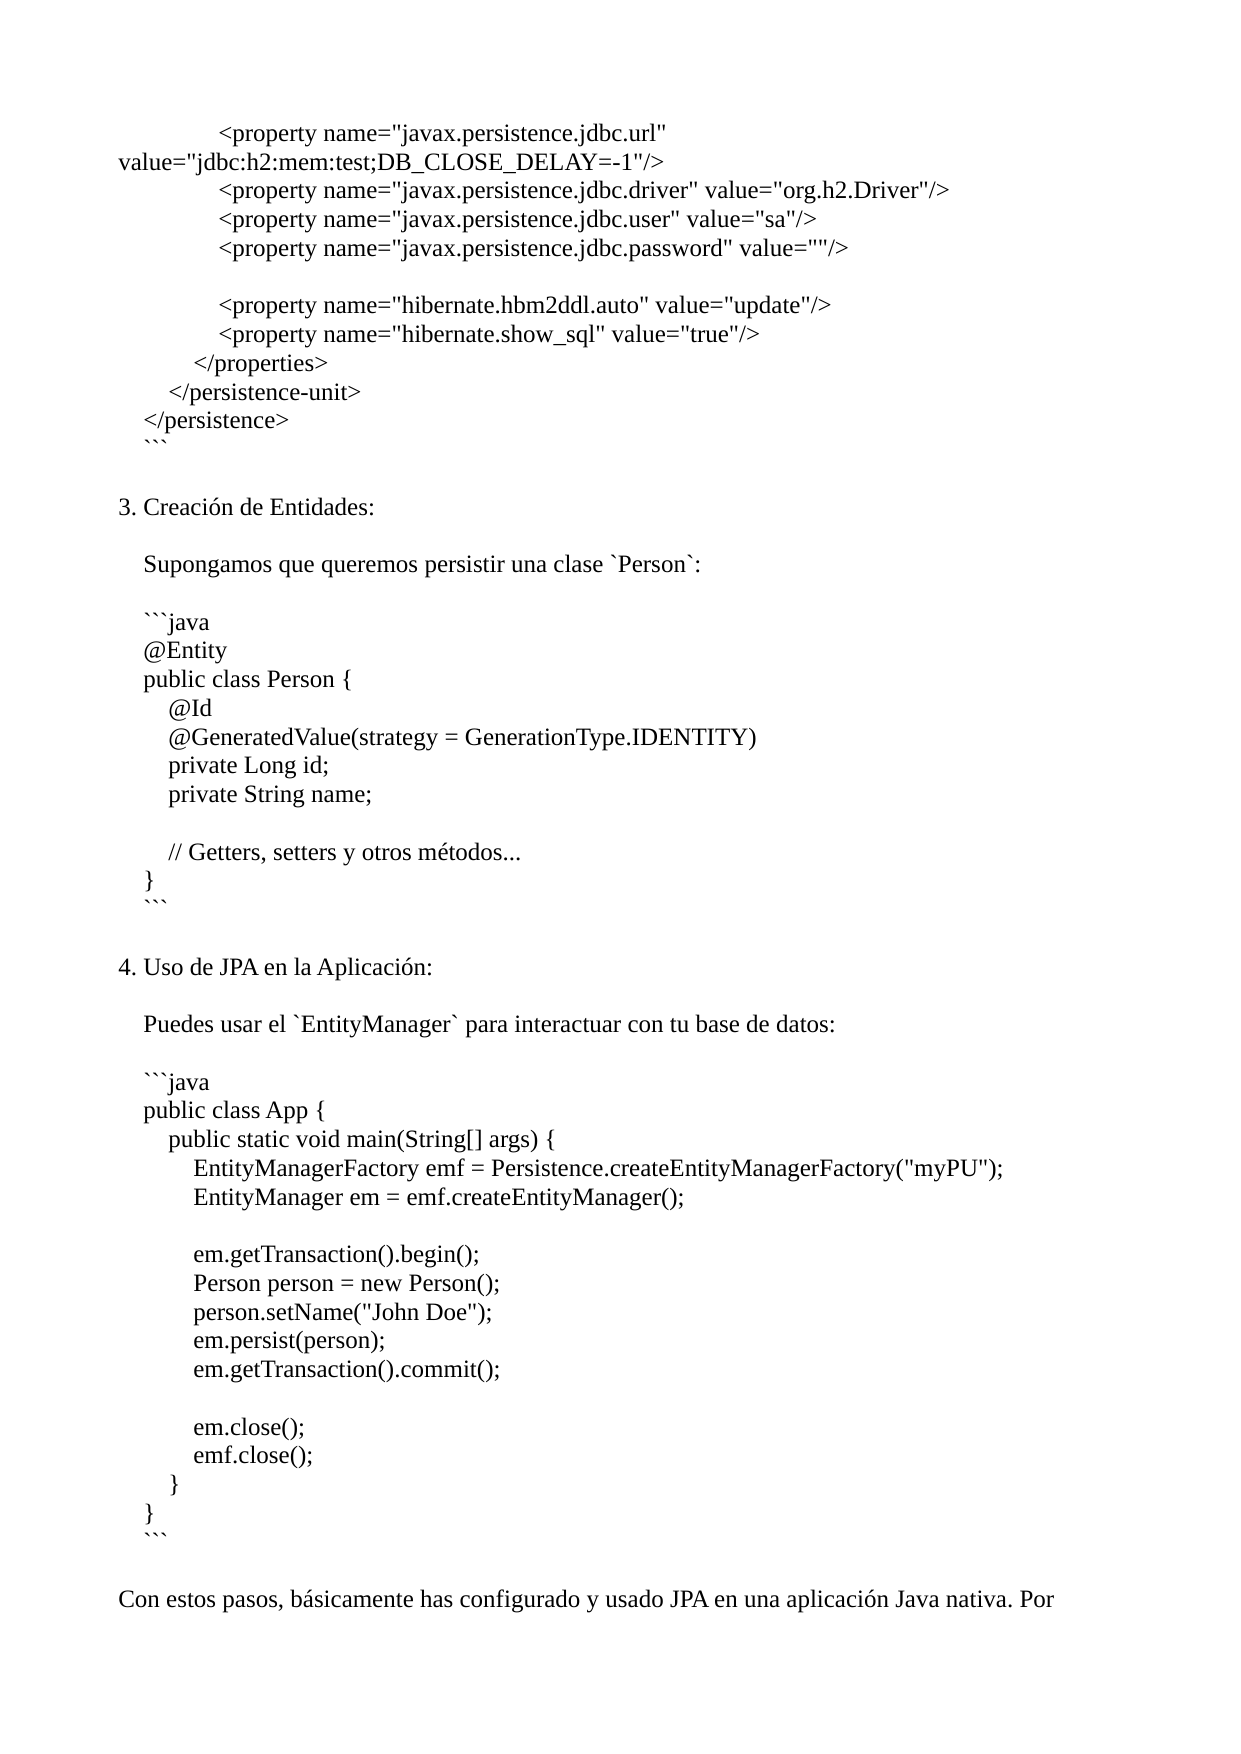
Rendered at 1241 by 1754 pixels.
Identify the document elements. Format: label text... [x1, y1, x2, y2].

text <property name="javax.persistence.jdbc.url" value="jdbc:h2:mem:test;DB_CLOSE_DELAY=-1"/> <property name="javax.persistence.jdbc.driver" value="org.h2.Driver"/> <property name="javax.persistence.jdbc.user" value="sa"/> <property name="javax.persistence.jdbc.password" value=""/> <property name="hibernate.hbm2ddl.auto" value="update"/> <property name="hibernate.show_sql" value="true"/> </properties> </persistence-unit> </persistence> ``` 3. Creación de Entidades: Supongamos que queremos persistir una clase `Person`: ```java @Entity public class Person { @Id @GeneratedValue(strategy = GenerationType.IDENTITY) private Long id; private String name; // Getters, setters y otros métodos... } ``` 4. Uso de JPA en la Aplicación: Puedes usar el `EntityManager` para interactuar con tu base de datos: ```java public class App { public static void main(String[] args) { EntityManagerFactory emf = Persistence.createEntityManagerFactory("myPU"); EntityManager em = emf.createEntityManager(); em.getTransaction().begin(); Person person = new Person(); person.setName("John Doe"); em.persist(person); em.getTransaction().commit(); em.close(); emf.close(); } } ``` Con estos pasos, básicamente has configurado y usado JPA en una aplicación Java nativa. Por [118, 118, 1122, 1613]
